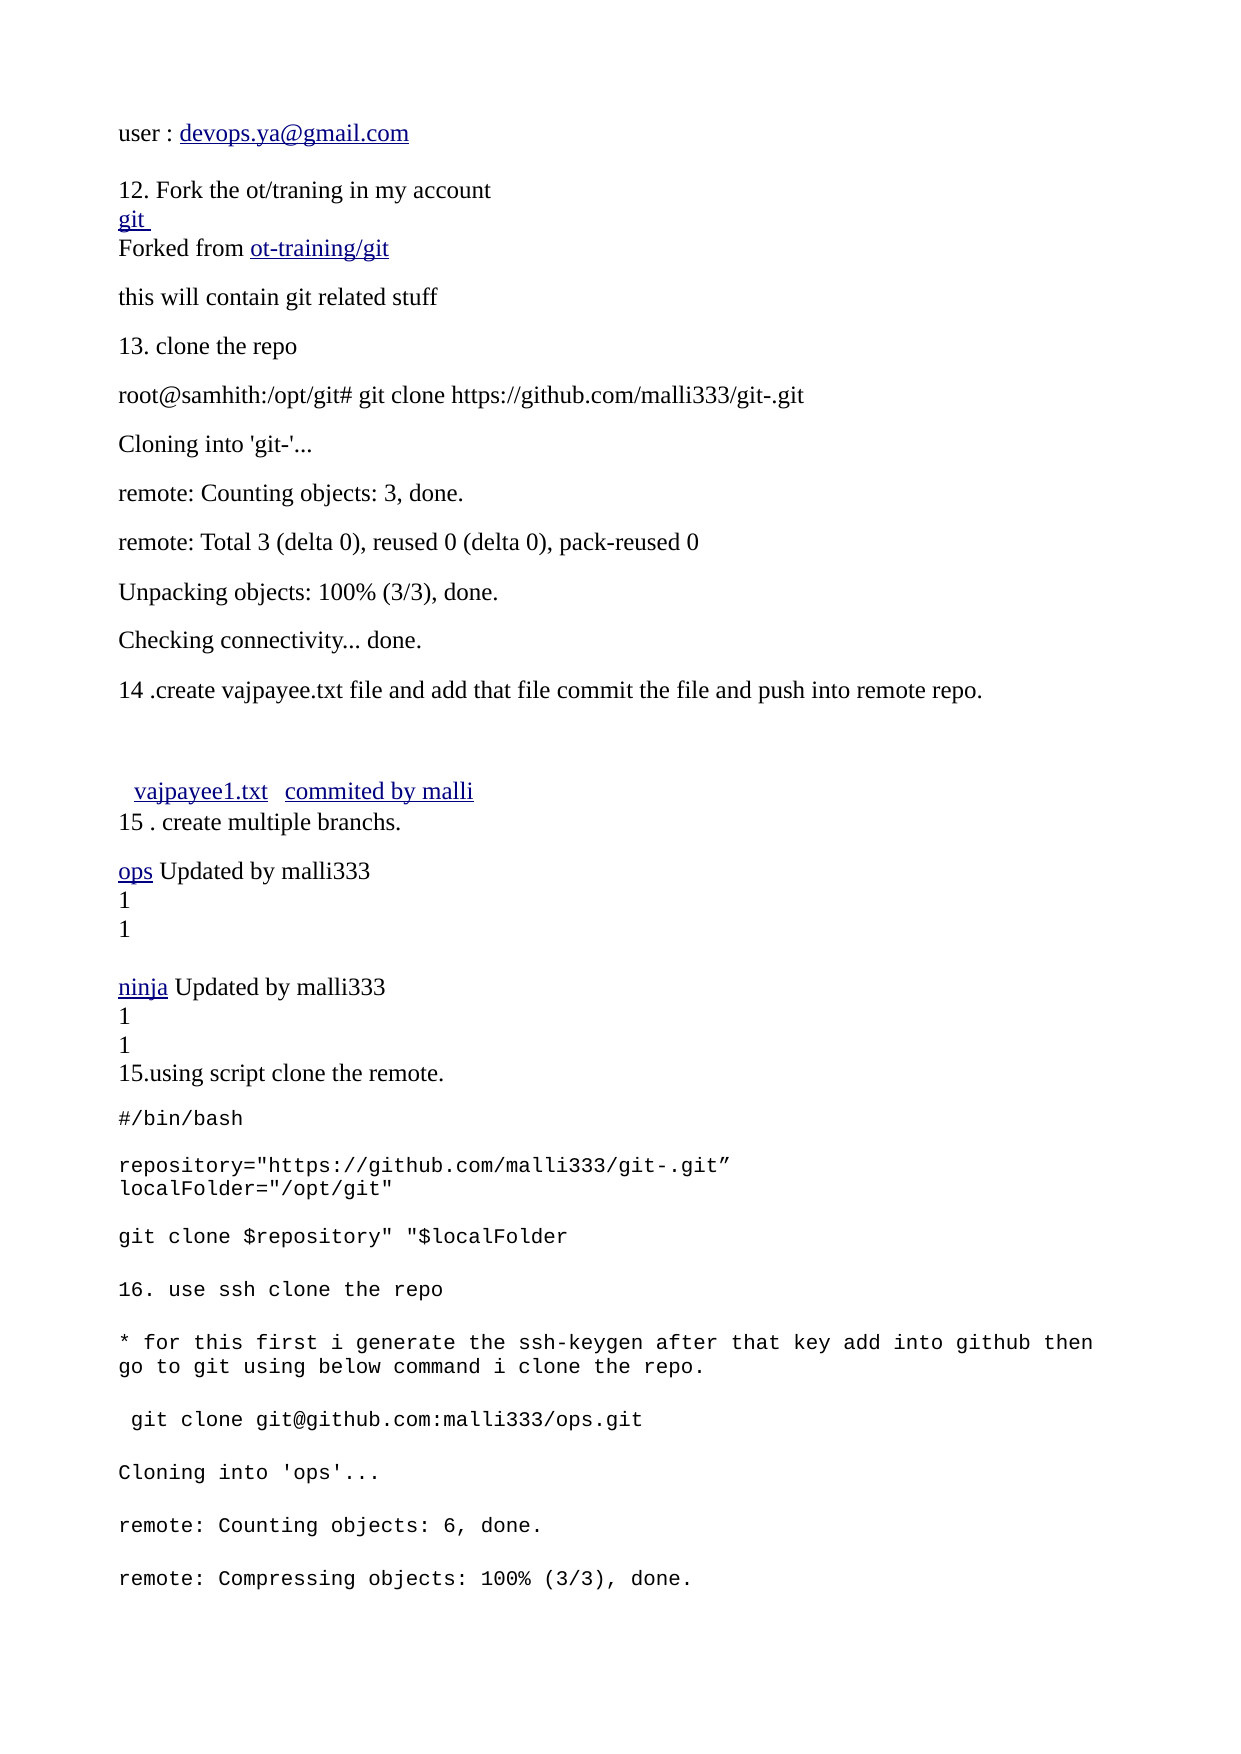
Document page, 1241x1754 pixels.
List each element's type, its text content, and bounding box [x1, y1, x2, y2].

text 15 . create multiple branchs. [118, 807, 1122, 836]
text root@samhith:/opt/git# git clone https://github.com/malli333/git-.git [118, 380, 1122, 409]
text 14 .create vajpayee.txt file and add that file commit the file and push into remote repo. [118, 675, 1122, 703]
text localFolder="/opt/git" [118, 1178, 1122, 1202]
text ops Updated by malli333 [118, 856, 1122, 885]
text this will contain git related stuff [118, 282, 1122, 311]
text 15.using script clone the remote. [118, 1058, 1122, 1087]
table_header commited by malli [282, 773, 487, 807]
text git clone git@github.com:malli333/ops.git [118, 1409, 1122, 1432]
text repository="https://github.com/malli333/git-.git” [118, 1155, 1122, 1178]
text remote: Counting objects: 3, done. [118, 478, 1122, 507]
text remote: Compressing objects: 100% (3/3), done. [118, 1568, 1122, 1592]
text git [118, 204, 1122, 233]
table_header vajpayee1.txt [131, 773, 282, 807]
text Unpacking objects: 100% (3/3), done. [118, 577, 1122, 605]
text Cloning into 'git-'... [118, 429, 1122, 458]
text 13. clone the repo [118, 331, 1122, 360]
text 1 [118, 1001, 1122, 1030]
text 12. Fork the ot/traning in my account [118, 176, 1122, 204]
text 1 [118, 914, 1122, 943]
table_header [118, 773, 131, 807]
text remote: Total 3 (delta 0), reused 0 (delta 0), pack-reused 0 [118, 527, 1122, 556]
text 16. use ssh clone the repo [118, 1279, 1122, 1302]
text * for this first i generate the ssh-keygen after that key add into github then go to git using below command i clone the repo. [118, 1332, 1122, 1379]
text Forked from ot-training/git [118, 233, 1122, 262]
text #/bin/bash [118, 1107, 1122, 1131]
text ninja Updated by malli333 [118, 972, 1122, 1001]
text remote: Counting objects: 6, done. [118, 1515, 1122, 1539]
text user : devops.ya@gmail.com [118, 118, 1122, 147]
text Checking connectivity... done. [118, 626, 1122, 654]
text Cloning into 'ops'... [118, 1462, 1122, 1486]
text 1 [118, 1030, 1122, 1058]
text 1 [118, 885, 1122, 914]
text git clone $repository" "$localFolder [118, 1226, 1122, 1249]
table_header [487, 773, 503, 807]
